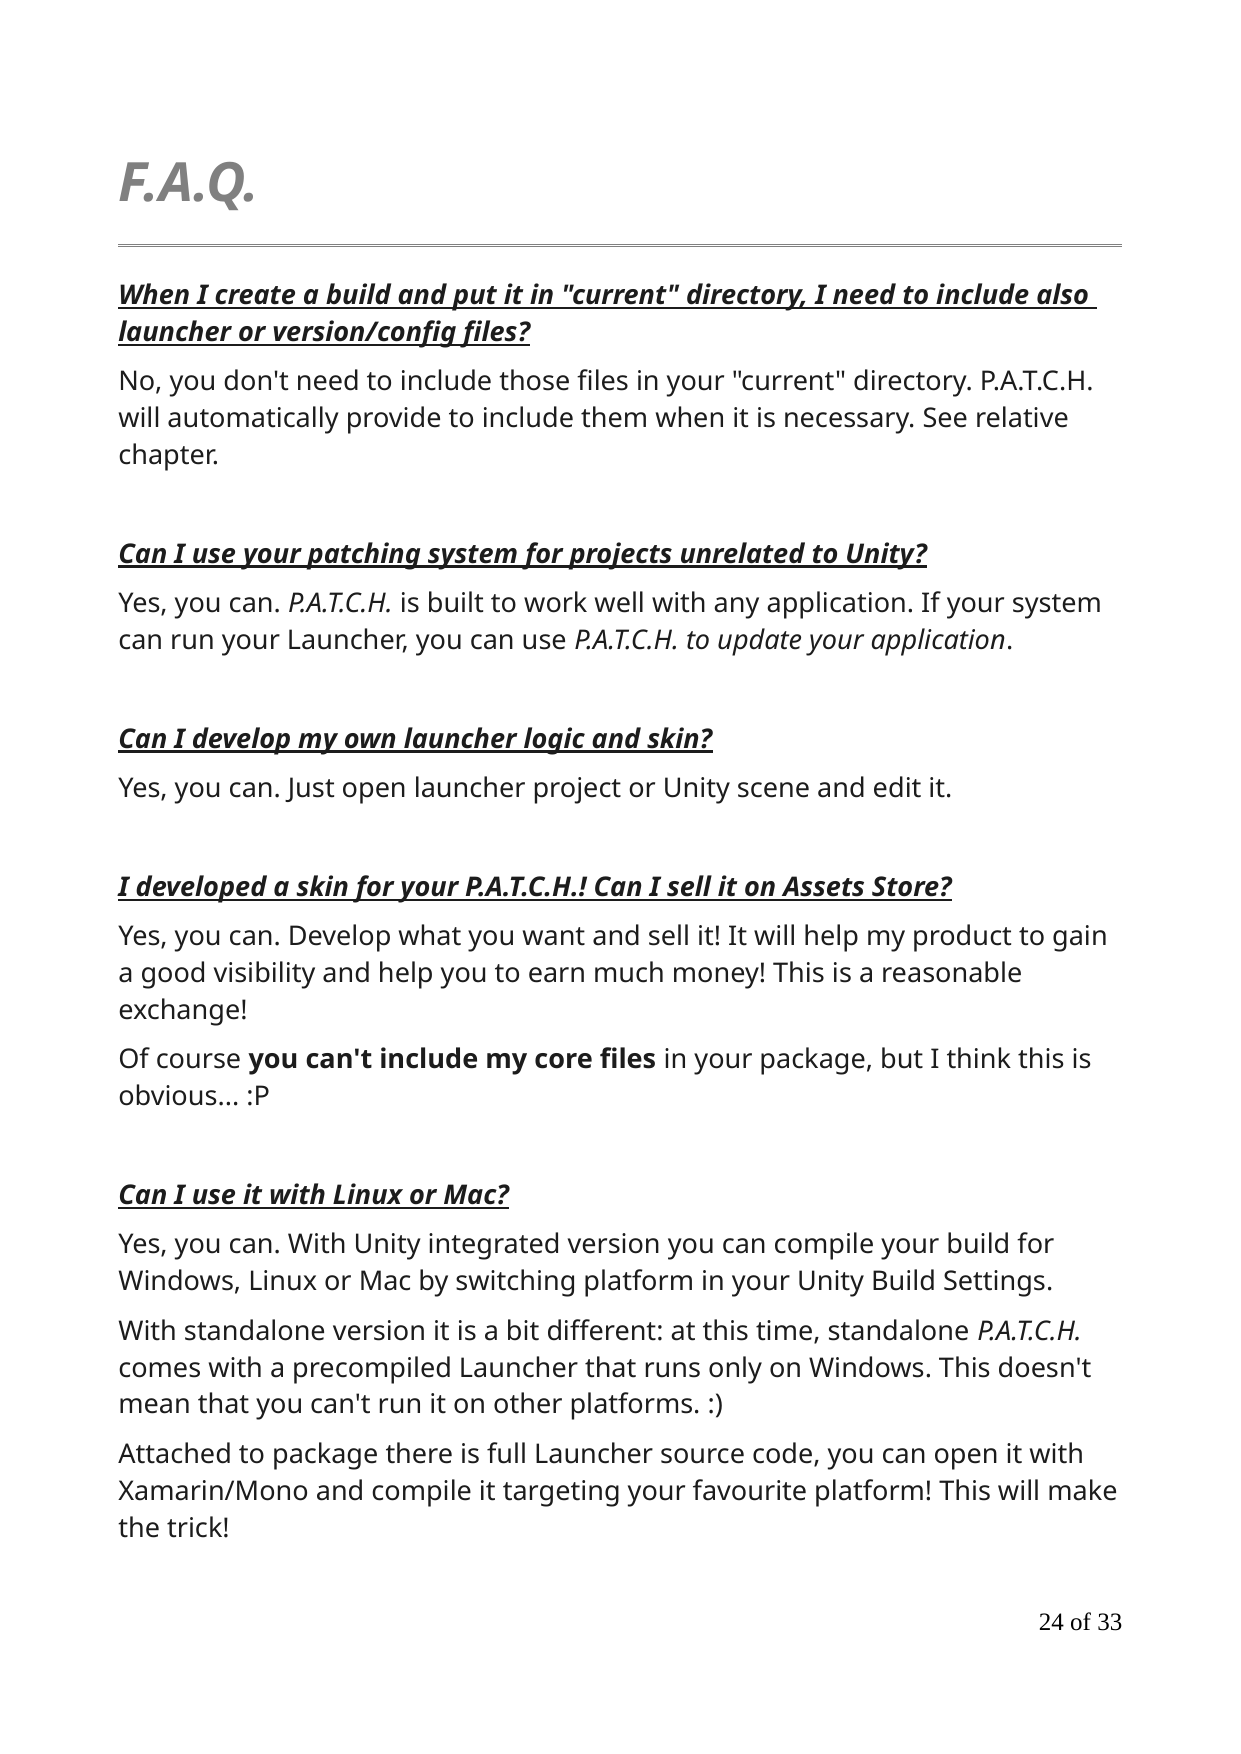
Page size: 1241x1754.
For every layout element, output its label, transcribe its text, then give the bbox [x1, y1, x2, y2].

text Attached to package there is full Launcher source code, you can open it with Xamarin/Mono and compile it targeting your favourite platform! This will make the trick! [118, 1434, 1122, 1545]
text No, you don't need to include those files in your "current" directory. P.A.T.C.H. will automatically provide to include them when it is necessary. See relative chapter. [118, 362, 1122, 472]
text Can I develop my own launcher logic and skin? [118, 719, 1122, 756]
text Yes, you can. Just open launcher project or Unity scene and edit it. [118, 769, 1122, 806]
text Can I use it with Linux or Mac? [118, 1176, 1122, 1212]
subtitle F.A.Q. [118, 143, 1122, 217]
text When I create a build and put it in "current" directory, I need to include also launcher or version/config files? [118, 276, 1122, 349]
text Yes, you can. P.A.T.C.H. is built to work well with any application. If your system can run your Launcher, you can use P.A.T.C.H. to update your application. [118, 584, 1122, 657]
text With standalone version it is a bit different: at this time, standalone P.A.T.C.H. comes with a precompiled Launcher that runs only on Windows. This doesn't mean that you can't run it on other platforms. :) [118, 1311, 1122, 1422]
text I developed a skin for your P.A.T.C.H.! Can I sell it on Assets Store? [118, 867, 1122, 904]
text Yes, you can. With Unity integrated version you can compile your build for Windows, Linux or Mac by switching platform in your Unity Build Settings. [118, 1225, 1122, 1299]
text Yes, you can. Develop what you want and sell it! It will help my product to gain a good visibility and help you to earn much money! This is a reasonable exchange! [118, 917, 1122, 1027]
text Can I use your patching system for projects unrelated to Unity? [118, 534, 1122, 571]
text Of course you can't include my core files in your package, but I think this is obvious... :P [118, 1040, 1122, 1114]
